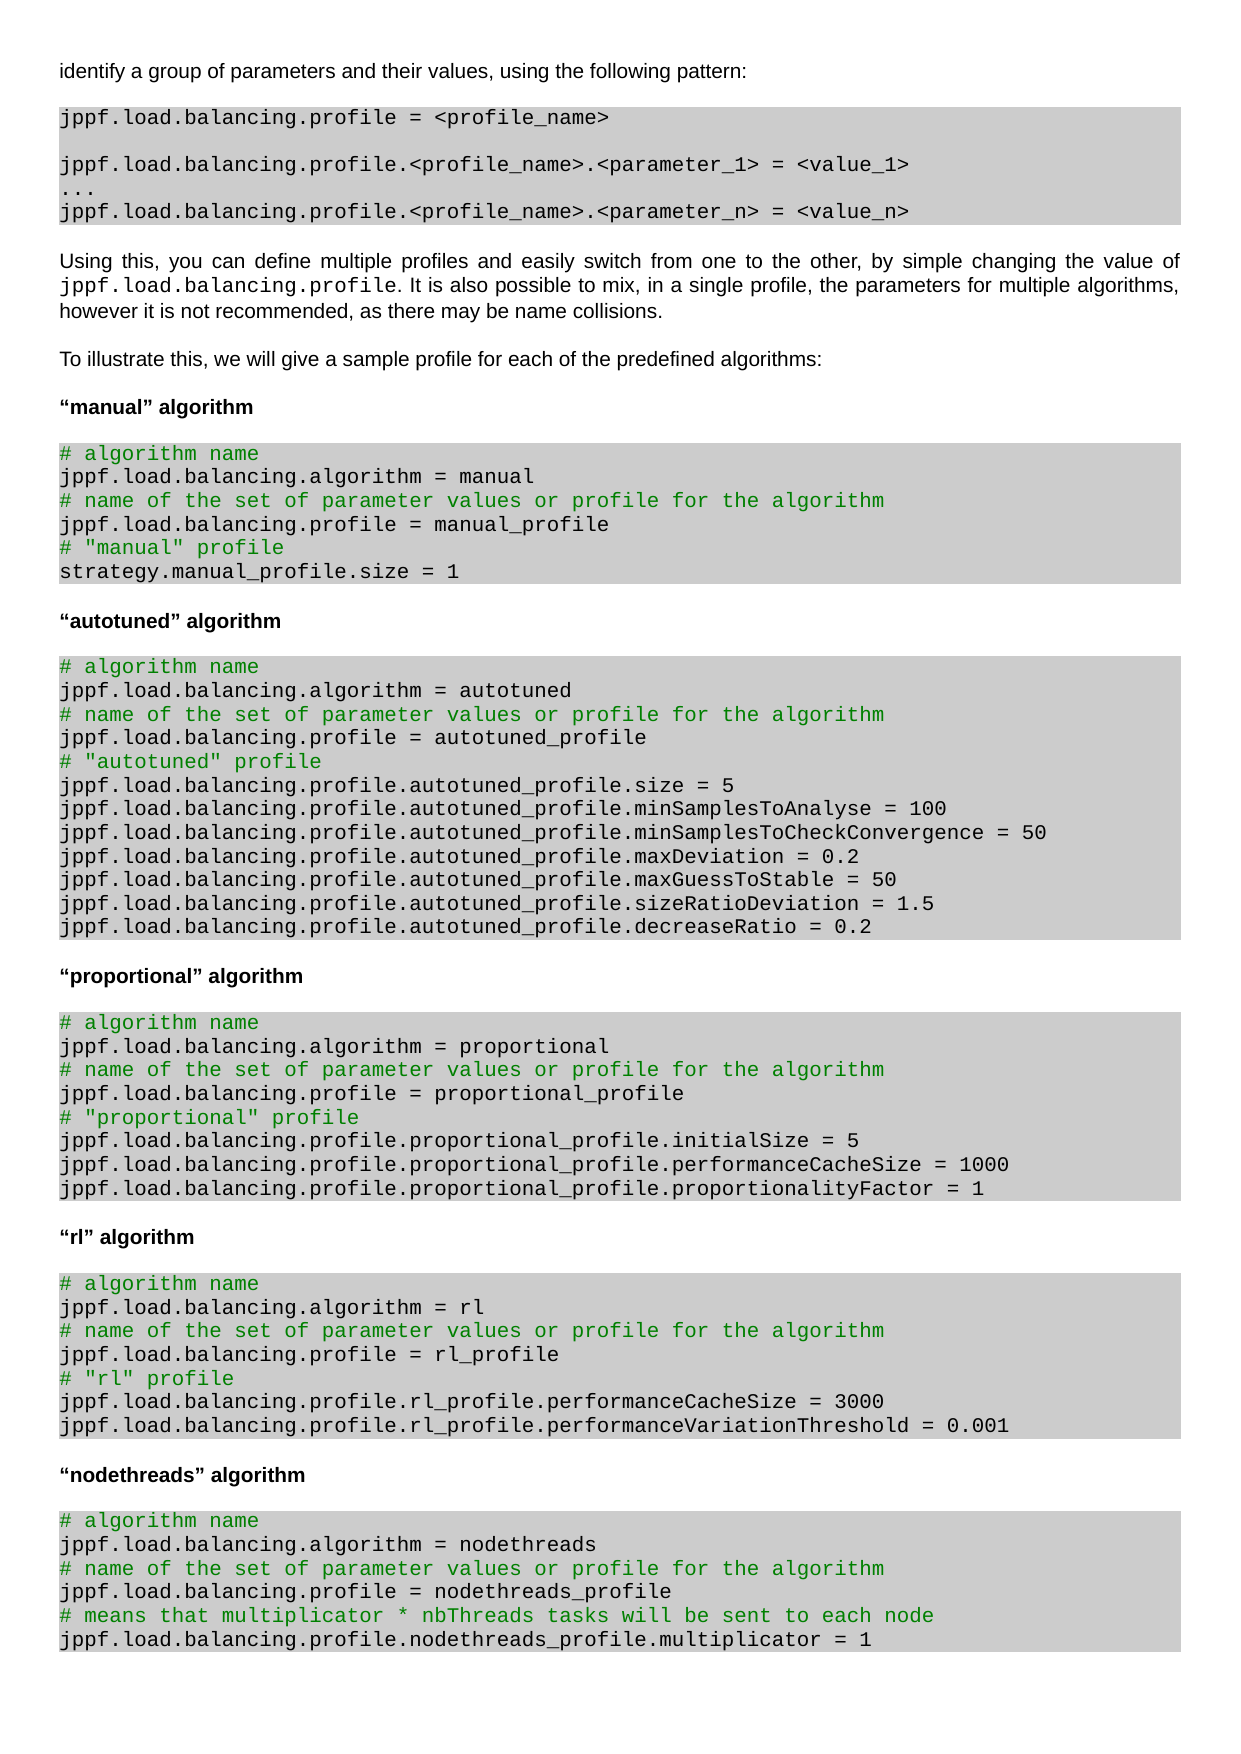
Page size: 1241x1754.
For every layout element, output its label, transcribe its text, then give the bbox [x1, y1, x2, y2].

text # "rl" profile [59, 1368, 1181, 1391]
text jppf.load.balancing.profile.<profile_name>.<parameter_n> = <value_n> [59, 202, 1181, 225]
text jppf.load.balancing.algorithm = rl [59, 1297, 1181, 1320]
text # means that multiplicator * nbThreads tasks will be sent to each node [59, 1605, 1181, 1629]
text jppf.load.balancing.profile.rl_profile.performanceCacheSize = 3000 [59, 1391, 1181, 1415]
text jppf.load.balancing.profile = proportional_profile [59, 1083, 1181, 1107]
text jppf.load.balancing.profile.nodethreads_profile.multiplicator = 1 [59, 1629, 1181, 1652]
text “proportional” algorithm [59, 964, 1181, 988]
text jppf.load.balancing.profile.autotuned_profile.sizeRatioDeviation = 1.5 [59, 893, 1181, 917]
text jppf.load.balancing.profile = autotuned_profile [59, 727, 1181, 751]
text jppf.load.balancing.profile.proportional_profile.performanceCacheSize = 1000 [59, 1154, 1181, 1178]
text Using this, you can define multiple profiles and easily switch from one to the other, by simple changing the value of jppf.load.balancing.profile. It is also possible to mix, in a single profile, the parameters for multiple algorithms, however it is not recommended, as there may be name collisions. [59, 249, 1181, 323]
text ... [59, 178, 1181, 202]
text To illustrate this, we will give a sample profile for each of the predefined algorithms: [59, 347, 1181, 371]
text jppf.load.balancing.profile.<profile_name>.<parameter_1> = <value_1> [59, 154, 1181, 178]
text jppf.load.balancing.profile.autotuned_profile.maxDeviation = 0.2 [59, 846, 1181, 869]
text jppf.load.balancing.profile.autotuned_profile.minSamplesToAnalyse = 100 [59, 798, 1181, 822]
text # algorithm name [59, 656, 1181, 680]
text jppf.load.balancing.algorithm = autotuned [59, 680, 1181, 704]
text jppf.load.balancing.profile.rl_profile.performanceVariationThreshold = 0.001 [59, 1415, 1181, 1439]
text jppf.load.balancing.profile.autotuned_profile.decreaseRatio = 0.2 [59, 917, 1181, 940]
text jppf.load.balancing.profile = <profile_name> [59, 107, 1181, 131]
text jppf.load.balancing.profile = rl_profile [59, 1344, 1181, 1368]
text # algorithm name jppf.load.balancing.algorithm = nodethreads # name of the set of parameter values or profile for the algorithm [59, 1511, 1181, 1581]
text # algorithm name [59, 1273, 1181, 1297]
text # name of the set of parameter values or profile for the algorithm [59, 1059, 1181, 1083]
text jppf.load.balancing.algorithm = proportional [59, 1036, 1181, 1059]
text “autotuned” algorithm [59, 608, 1181, 632]
text # "autotuned" profile [59, 751, 1181, 775]
text jppf.load.balancing.profile.autotuned_profile.maxGuessToStable = 50 [59, 869, 1181, 893]
text # name of the set of parameter values or profile for the algorithm [59, 704, 1181, 727]
text identify a group of parameters and their values, using the following pattern: [59, 59, 1181, 83]
text # algorithm name jppf.load.balancing.algorithm = manual # name of the set of parameter values or profile for the algorithm jppf.load.balancing.profile = manual_profile # "manual" profile strategy.manual_profile.size = 1 [59, 443, 1181, 584]
text “manual” algorithm [59, 395, 1181, 419]
text # "proportional" profile [59, 1107, 1181, 1130]
text jppf.load.balancing.profile.proportional_profile.initialSize = 5 [59, 1130, 1181, 1154]
text # name of the set of parameter values or profile for the algorithm [59, 1320, 1181, 1344]
text jppf.load.balancing.profile.proportional_profile.proportionalityFactor = 1 [59, 1178, 1181, 1201]
text jppf.load.balancing.profile = nodethreads_profile [59, 1581, 1181, 1605]
text jppf.load.balancing.profile.autotuned_profile.size = 5 [59, 775, 1181, 798]
text “rl” algorithm [59, 1225, 1181, 1249]
text jppf.load.balancing.profile.autotuned_profile.minSamplesToCheckConvergence = 50 [59, 822, 1181, 846]
text # algorithm name [59, 1012, 1181, 1036]
text “nodethreads” algorithm [59, 1463, 1181, 1487]
